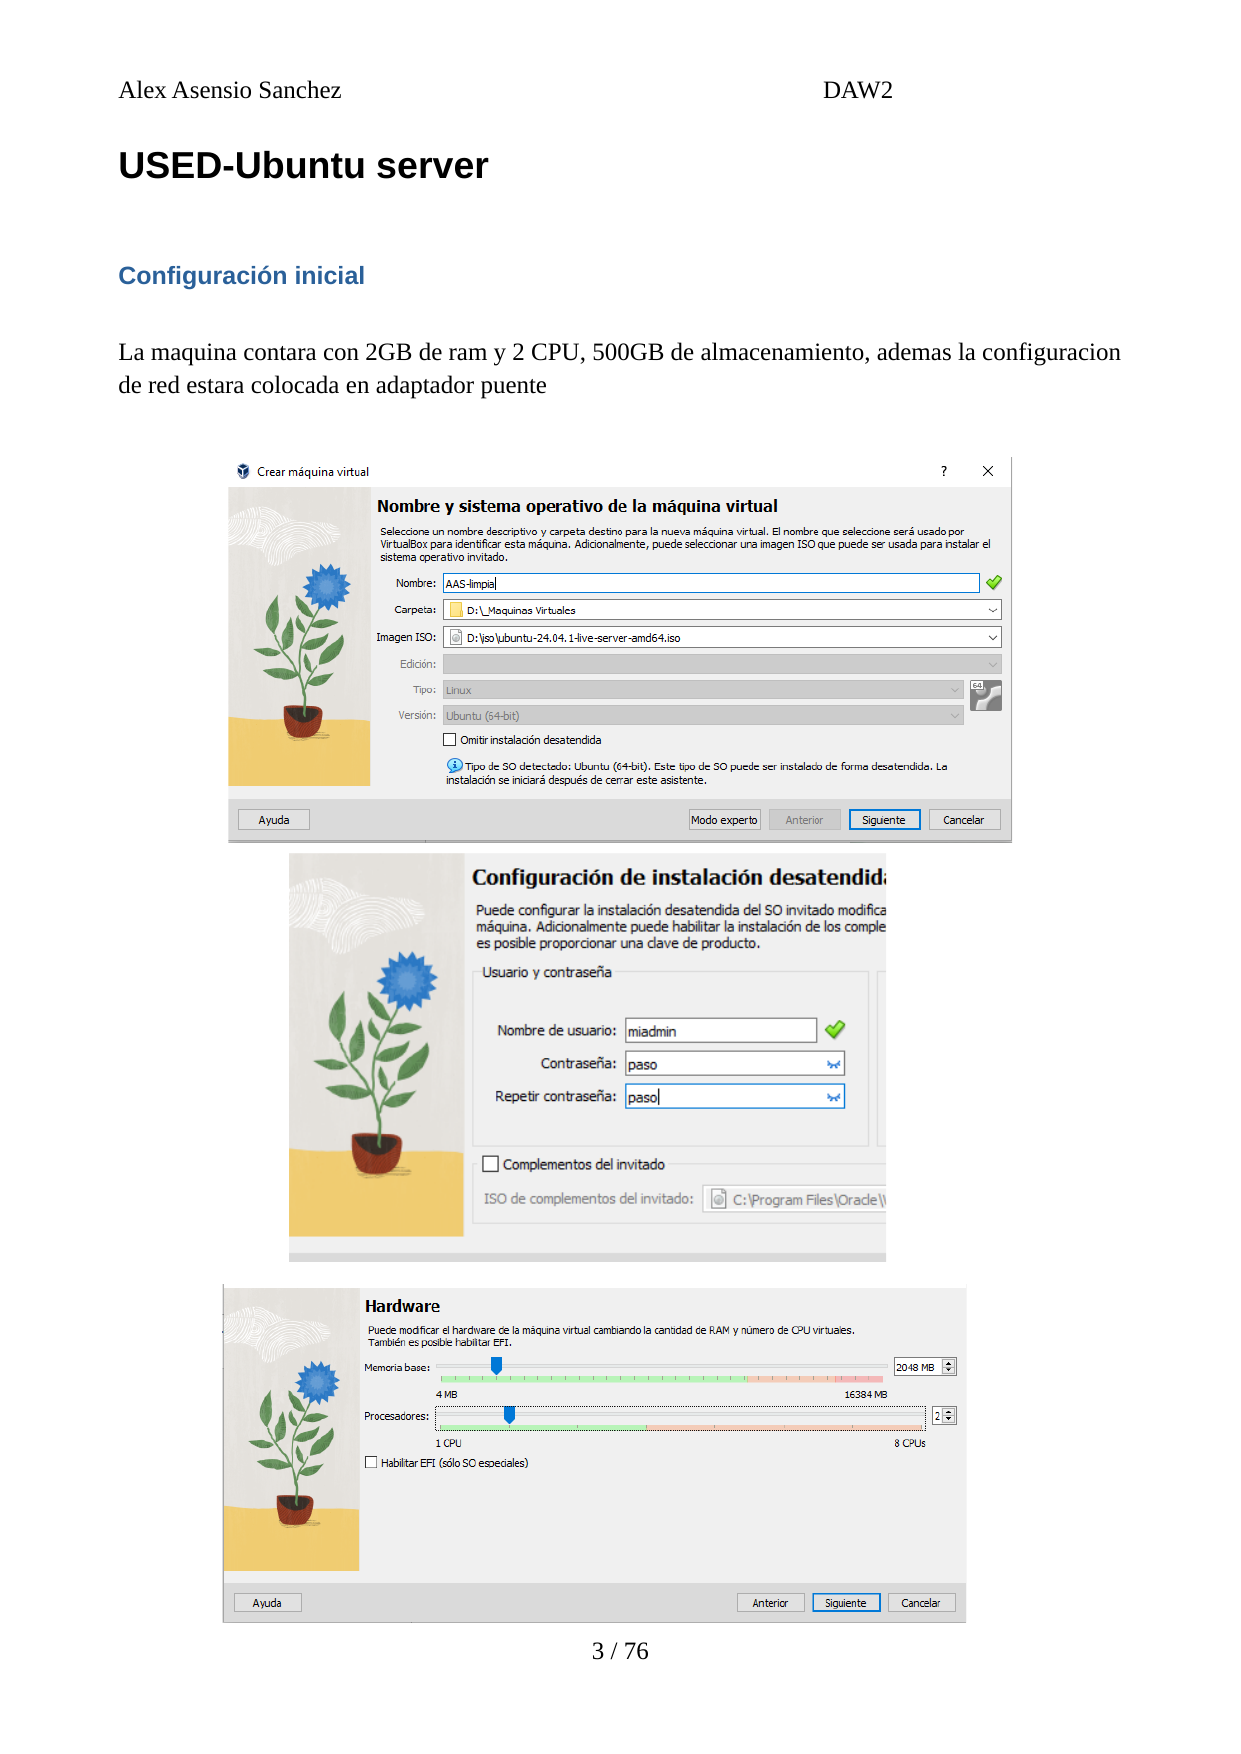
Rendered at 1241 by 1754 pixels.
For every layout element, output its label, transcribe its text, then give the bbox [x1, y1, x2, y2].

picture [222, 1284, 967, 1623]
text La maquina contara con 2GB de ram y 2 CPU, 500GB de almacenamiento, ademas la configuracion de red estara colocada en adaptador puente [118, 337, 1122, 399]
subtitle USED-Ubuntu server [118, 143, 1122, 186]
picture [289, 852, 887, 1262]
picture [228, 457, 1013, 843]
subtitle Configuración inicial [118, 261, 1122, 290]
